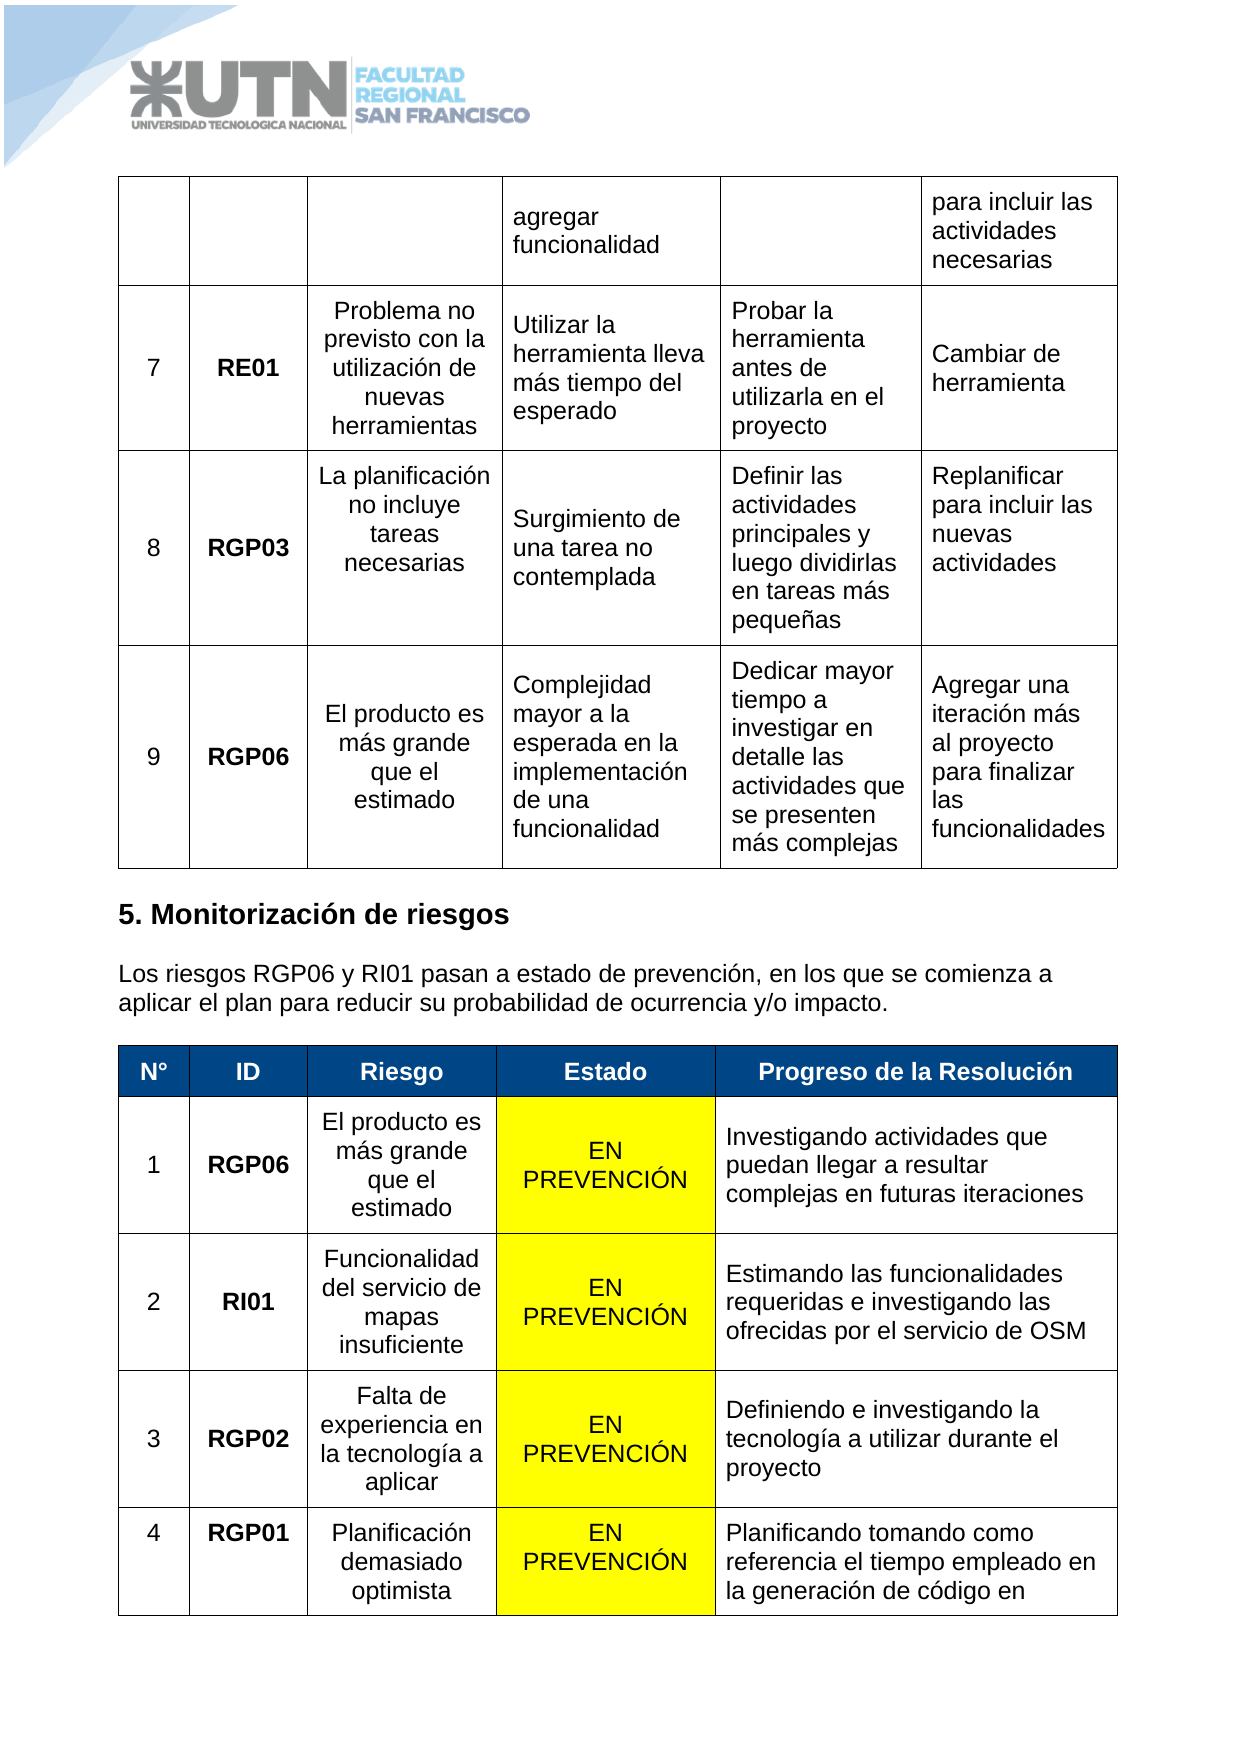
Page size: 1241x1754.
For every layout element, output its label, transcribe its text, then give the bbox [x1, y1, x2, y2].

table_header Riesgo [308, 1046, 496, 1096]
table_cell El producto es más grande que el estimado [308, 1097, 496, 1233]
table_cell EN PREVENCIÓN [497, 1234, 715, 1370]
table_cell EN PREVENCIÓN [497, 1371, 715, 1507]
table_header N° [119, 1046, 189, 1096]
picture [3, 5, 532, 169]
table_cell Surgimiento de una tarea no contemplada [503, 451, 720, 645]
table_header ID [190, 1046, 307, 1096]
table_cell Utilizar la herramienta lleva más tiempo del esperado [503, 286, 720, 450]
table_header Progreso de la Resolución [716, 1046, 1117, 1096]
table_cell Dedicar mayor tiempo a investigar en detalle las actividades que se presenten más complejas [721, 646, 921, 868]
table_cell RE01 [190, 286, 307, 450]
table_cell RI01 [190, 1234, 307, 1370]
table_cell El producto es más grande que el estimado [308, 646, 502, 868]
table_cell Falta de experiencia en la tecnología a aplicar [308, 1371, 496, 1507]
table_cell [721, 177, 921, 284]
table_cell 2 [119, 1234, 189, 1370]
table_cell 1 [119, 1097, 189, 1233]
table_cell Planificación demasiado optimista [308, 1508, 496, 1615]
table_cell Cambiar de herramienta [922, 286, 1117, 450]
text Los riesgos RGP06 y RI01 pasan a estado de prevención, en los que se comienza a aplicar el plan para reducir su probabilidad de ocurrencia y/o impacto. [118, 959, 1122, 1017]
table_cell RGP01 [190, 1508, 307, 1615]
table_cell RGP03 [190, 451, 307, 645]
table_header Estado [497, 1046, 715, 1096]
table_cell RGP02 [190, 1371, 307, 1507]
table_cell Replanificar para incluir las nuevas actividades [922, 451, 1117, 645]
table_cell 7 [119, 286, 189, 450]
table_cell EN PREVENCIÓN [497, 1508, 715, 1615]
table_cell Investigando actividades que puedan llegar a resultar complejas en futuras iteraciones [716, 1097, 1117, 1233]
table_cell para incluir las actividades necesarias [922, 177, 1117, 284]
table_cell [190, 177, 307, 284]
table_cell Probar la herramienta antes de utilizarla en el proyecto [721, 286, 921, 450]
text 5. Monitorización de riesgos [118, 897, 1122, 930]
table_cell Planificando tomando como referencia el tiempo empleado en la generación de código en [716, 1508, 1117, 1615]
table_cell EN PREVENCIÓN [497, 1097, 715, 1233]
table_cell [308, 177, 502, 284]
table_cell Funcionalidad del servicio de mapas insuficiente [308, 1234, 496, 1370]
table_cell Complejidad mayor a la esperada en la implementación de una funcionalidad [503, 646, 720, 868]
table_cell Definiendo e investigando la tecnología a utilizar durante el proyecto [716, 1371, 1117, 1507]
table_cell 8 [119, 451, 189, 645]
table_cell Problema no previsto con la utilización de nuevas herramientas [308, 286, 502, 450]
table_cell Agregar una iteración más al proyecto para finalizar las funcionalidades [922, 646, 1117, 868]
table_cell RGP06 [190, 1097, 307, 1233]
table_cell RGP06 [190, 646, 307, 868]
table_cell La planificación no incluye tareas necesarias [308, 451, 502, 645]
table_cell Estimando las funcionalidades requeridas e investigando las ofrecidas por el servicio de OSM [716, 1234, 1117, 1370]
table_cell Definir las actividades principales y luego dividirlas en tareas más pequeñas [721, 451, 921, 645]
table_cell 4 [119, 1508, 189, 1615]
table_cell 9 [119, 646, 189, 868]
table_cell 3 [119, 1371, 189, 1507]
table_cell agregar funcionalidad [503, 177, 720, 284]
table_cell [119, 177, 189, 284]
